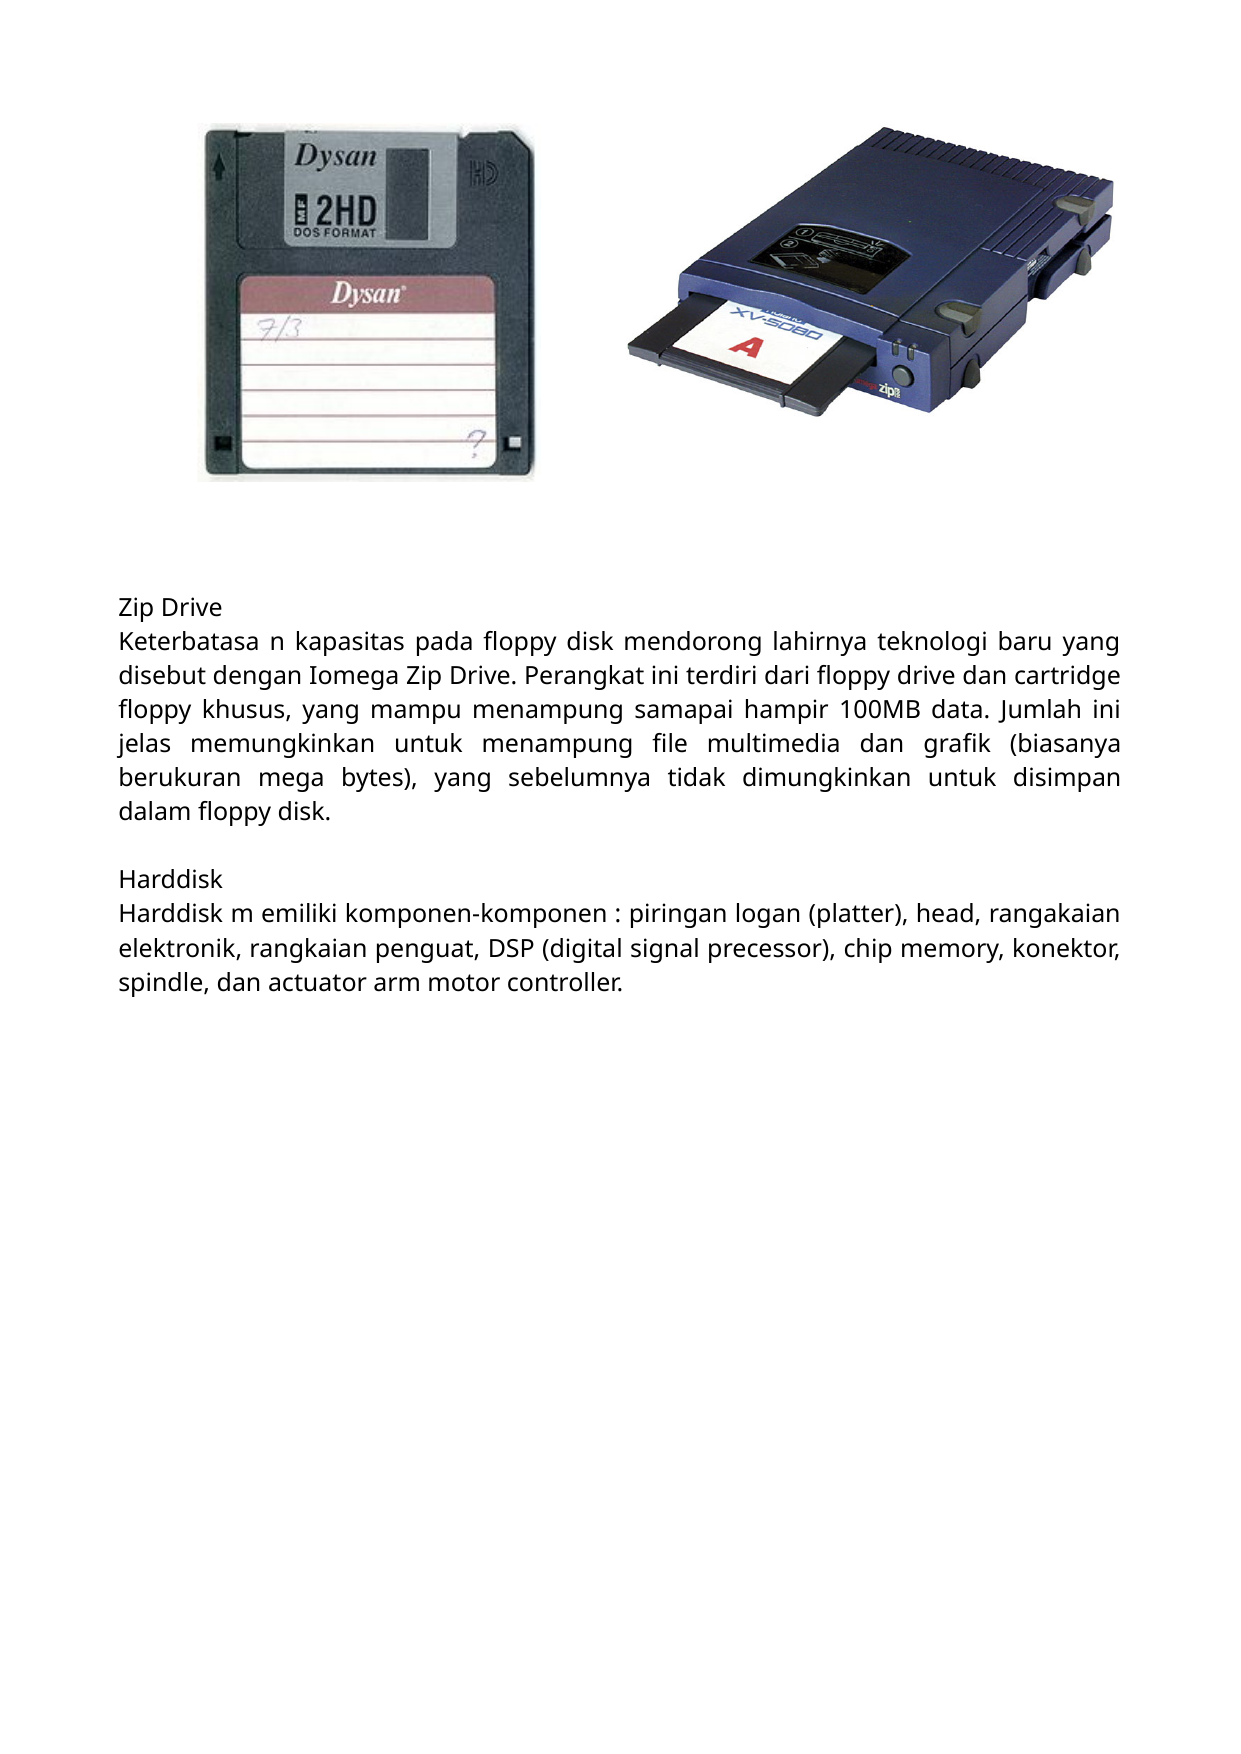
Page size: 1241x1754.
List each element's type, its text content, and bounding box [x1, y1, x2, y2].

table_header [620, 118, 1122, 521]
table_header [118, 118, 620, 521]
picture [625, 123, 1117, 419]
text Harddisk [118, 862, 1122, 896]
text Zip Drive [118, 589, 1122, 624]
text Harddisk m emiliki komponen-komponen : piringan logan (platter), head, rangakaian elektronik, rangkaian penguat, DSP (digital signal precessor), chip memory, konektor, spindle, dan actuator arm motor controller. [118, 896, 1122, 998]
picture [197, 123, 541, 482]
text Keterbatasa n kapasitas pada floppy disk mendorong lahirnya teknologi baru yang disebut dengan Iomega Zip Drive. Perangkat ini terdiri dari floppy drive dan cartridge floppy khusus, yang mampu menampung samapai hampir 100MB data. Jumlah ini jelas memungkinkan untuk menampung file multimedia dan grafik (biasanya berukuran mega bytes), yang sebelumnya tidak dimungkinkan untuk disimpan dalam floppy disk. [118, 624, 1122, 828]
